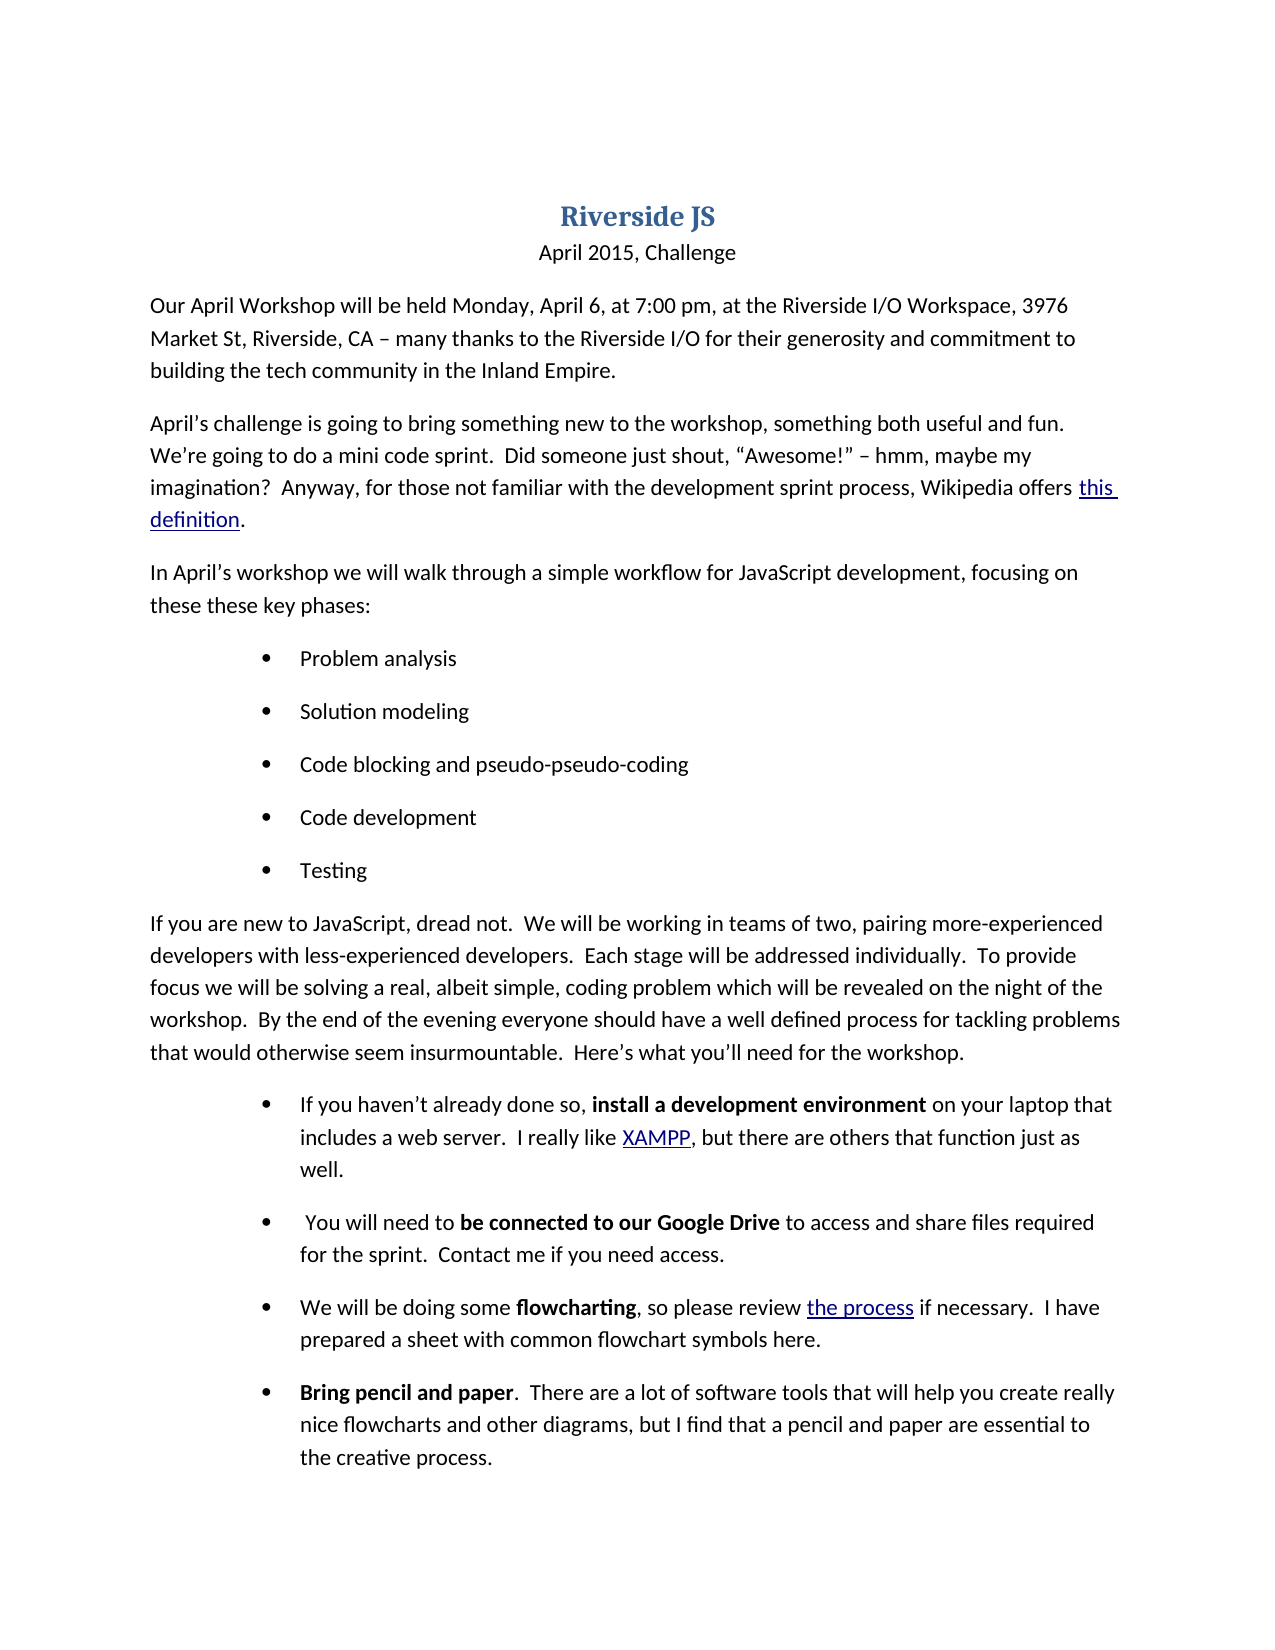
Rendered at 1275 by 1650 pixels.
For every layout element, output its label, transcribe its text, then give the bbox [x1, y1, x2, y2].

list We will be doing some flowcharting, so please review the process if necessary. I have prepared a sheet with common flowchart symbols here. [262, 1293, 1125, 1353]
text If you are new to JavaScript, dread not. We will be working in teams of two, pairing more-experienced developers with less-experienced developers. Each stage will be addressed individually. To provide focus we will be solving a real, albeit simple, coding problem which will be revealed on the night of the workshop. By the end of the evening everyone should have a well defined process for tackling problems that would otherwise seem insurmountable. Here’s what you’ll need for the workshop. [150, 909, 1125, 1066]
list Problem analysis [262, 644, 1125, 672]
list Solution modeling [262, 697, 1125, 725]
list Code development [262, 803, 1125, 831]
list Testing [262, 856, 1125, 884]
list Bring pencil and paper. There are a lot of software tools that will help you create really nice flowcharts and other diagrams, but I find that a pencil and paper are essential to the creative process. [262, 1378, 1125, 1471]
text April’s challenge is going to bring something new to the workshop, something both useful and fun. We’re going to do a mini code sprint. Did someone just shout, “Awesome!” – hmm, maybe my imagination? Anyway, for those not familiar with the development sprint process, Wikipedia offers this definition. [150, 409, 1125, 533]
text In April’s workshop we will walk through a simple workflow for JavaScript development, focusing on these these key phases: [150, 558, 1125, 619]
list You will need to be connected to our Google Drive to access and share files required for the sprint. Contact me if you need access. [262, 1208, 1125, 1268]
list If you haven’t already done so, install a development environment on your laptop that includes a web server. I really like XAMPP, but there are others that function just as well. [262, 1091, 1125, 1183]
subtitle Riverside JS [150, 200, 1125, 233]
list Code blocking and pseudo-pseudo-coding [262, 750, 1125, 778]
text Our April Workshop will be held Monday, April 6, at 7:00 pm, at the Riverside I/O Workspace, 3976 Market St, Riverside, CA – many thanks to the Riverside I/O for their generosity and commitment to building the tech community in the Inland Empire. [150, 292, 1125, 384]
text April 2015, Challenge [150, 238, 1125, 267]
